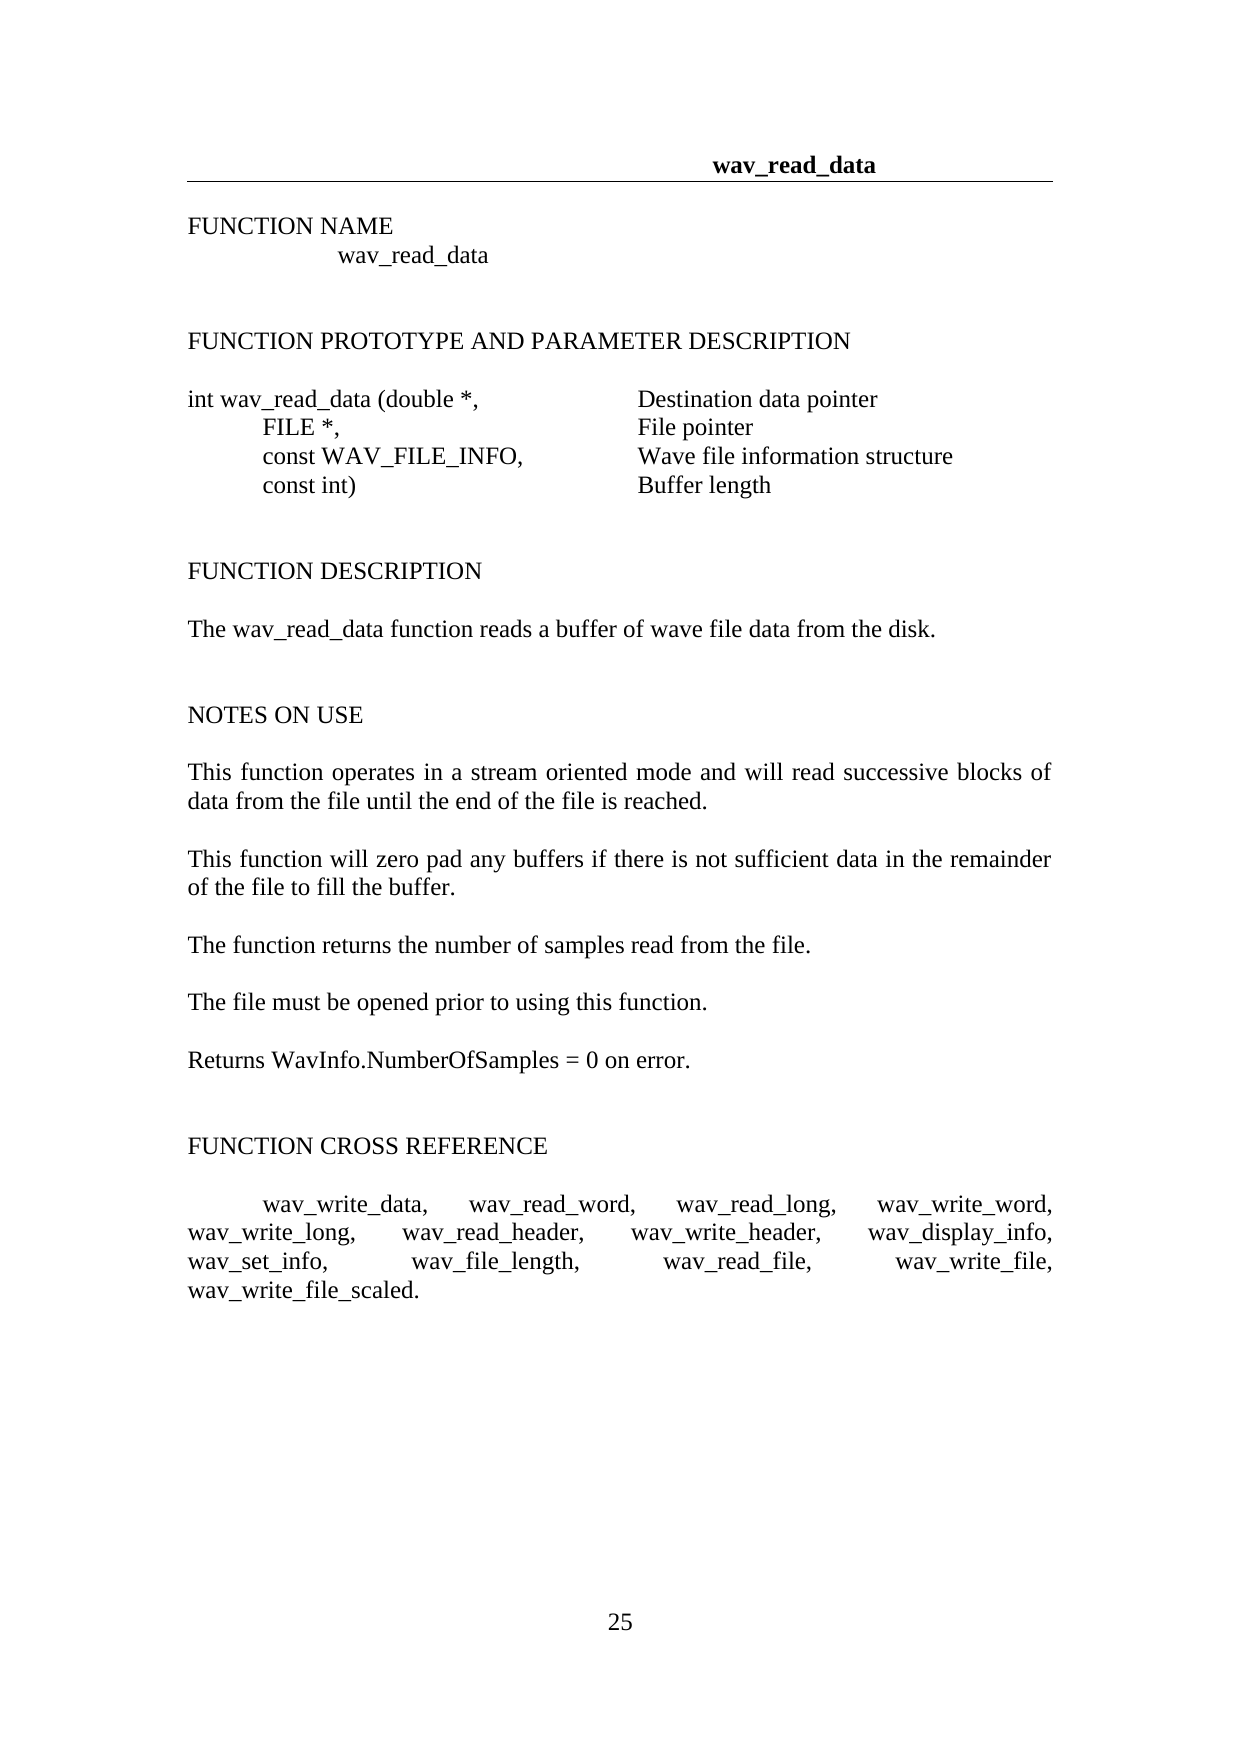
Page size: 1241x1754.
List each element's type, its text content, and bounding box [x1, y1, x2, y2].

text const WAV_FILE_INFO, Wave file information structure [187, 441, 1053, 470]
text FILE *, File pointer [187, 412, 1053, 441]
text Returns WavInfo.NumberOfSamples = 0 on error. [187, 1045, 1053, 1074]
text The file must be opened prior to using this function. [187, 987, 1053, 1016]
text The wav_read_data function reads a buffer of wave file data from the disk. [187, 614, 1053, 642]
text NOTES ON USE [187, 700, 1053, 729]
text FUNCTION PROTOTYPE AND PARAMETER DESCRIPTION [187, 326, 1053, 355]
text This function operates in a stream oriented mode and will read successive blocks of data from the file until the end of the file is reached. [187, 757, 1053, 815]
text FUNCTION DESCRIPTION [187, 556, 1053, 585]
text wav_read_data [187, 240, 1053, 269]
text FUNCTION NAME [187, 211, 1053, 240]
text FUNCTION CROSS REFERENCE [187, 1131, 1053, 1160]
subtitle wav_read_data [187, 150, 1053, 181]
text const int) Buffer length [187, 470, 1053, 499]
text The function returns the number of samples read from the file. [187, 930, 1053, 959]
text int wav_read_data (double *, Destination data pointer [187, 384, 1053, 412]
text This function will zero pad any buffers if there is not sufficient data in the remainder of the file to fill the buffer. [187, 844, 1053, 901]
text wav_write_data, wav_read_word, wav_read_long, wav_write_word, wav_write_long, wav_read_header, wav_write_header, wav_display_info, wav_set_info, wav_file_length, wav_read_file, wav_write_file, wav_write_file_scaled. [187, 1189, 1053, 1304]
